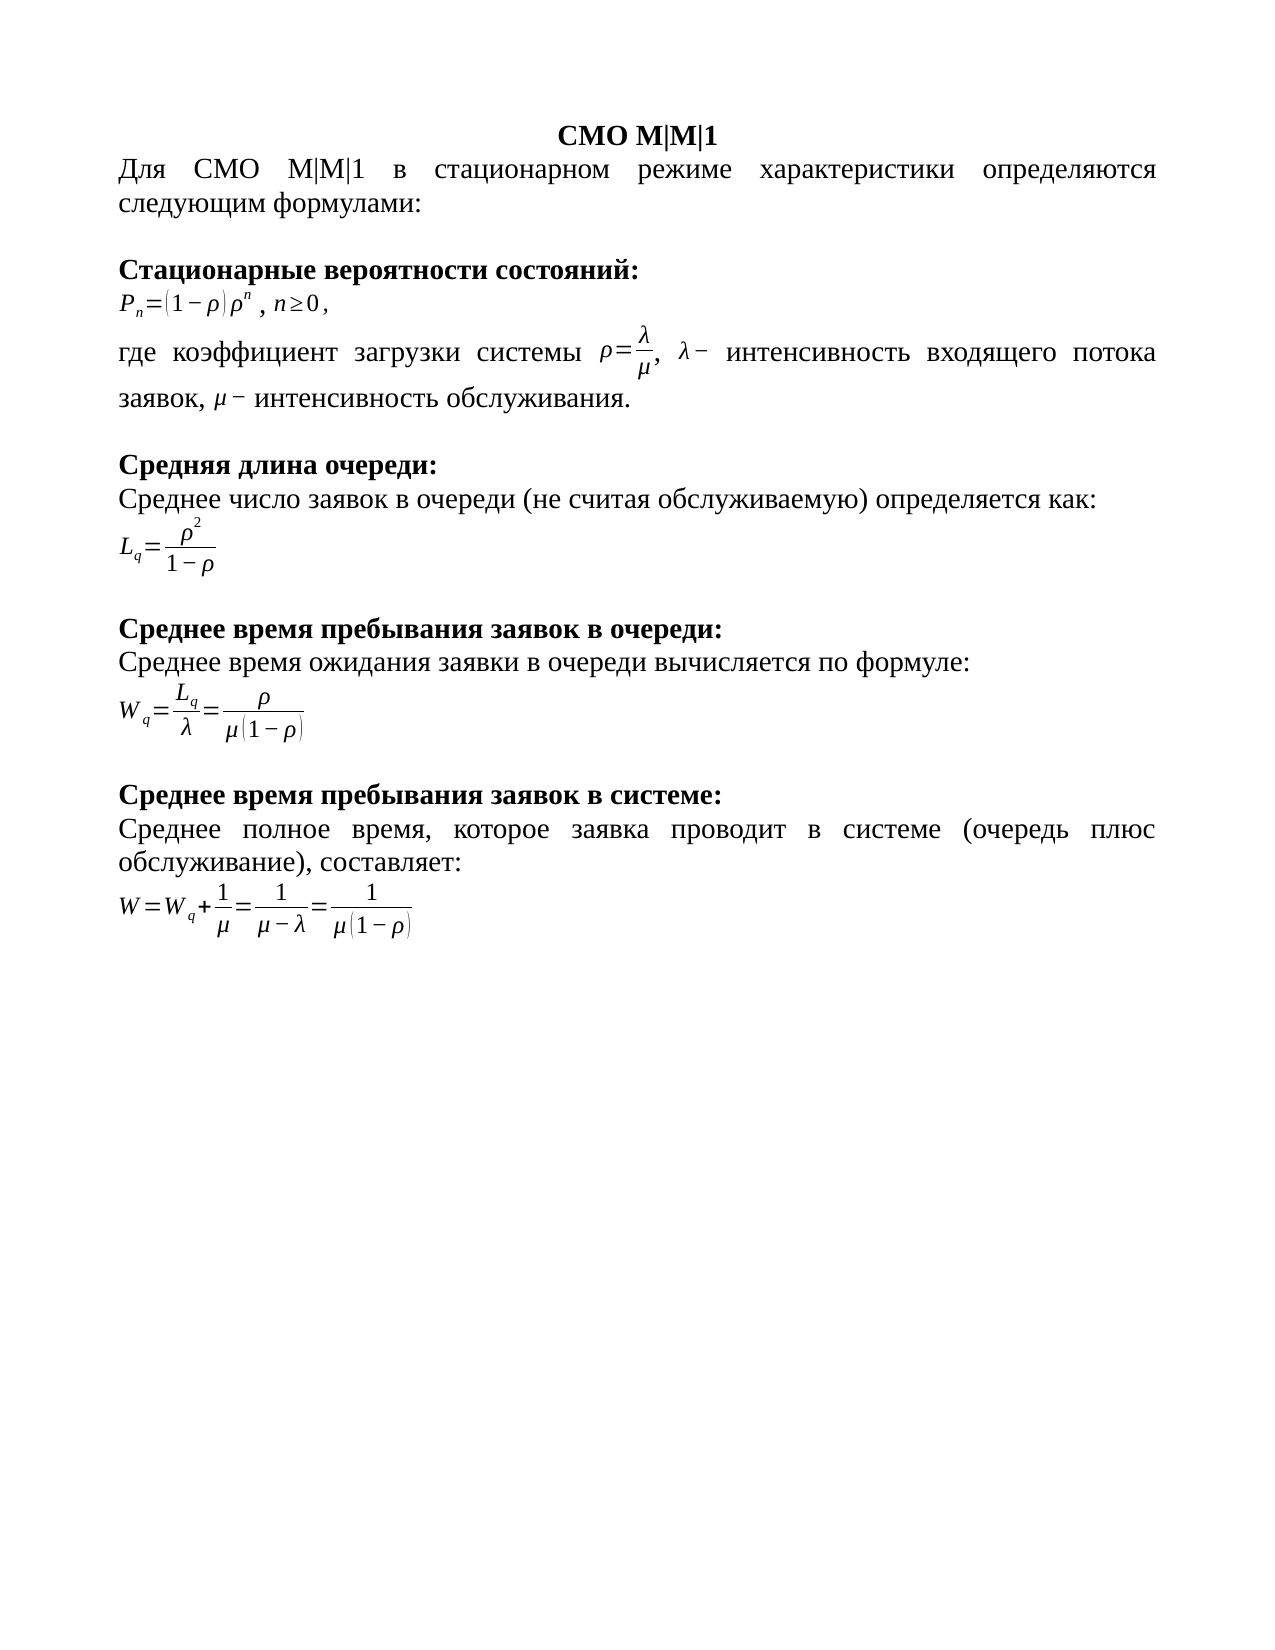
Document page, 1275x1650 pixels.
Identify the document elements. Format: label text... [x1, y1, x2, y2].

text Для СМО М|М|1 в стационарном режиме характеристики определяются следующим формулами: [118, 152, 1157, 219]
text Среднее время пребывания заявок в очереди: [118, 611, 1157, 644]
text Стационарные вероятности состояний: [118, 252, 1157, 286]
text Среднее время пребывания заявок в системе: [118, 777, 1157, 811]
text Среднее время ожидания заявки в очереди вычисляется по формуле: [118, 644, 1157, 678]
text Среднее число заявок в очереди (не считая обслуживаемую) определяется как: [118, 481, 1157, 514]
text , [118, 286, 1157, 321]
text где коэффициент загрузки системы , интенсивность входящего потока заявок, интенсивность обслуживания. [118, 321, 1157, 414]
text Средняя длина очереди: [118, 447, 1157, 481]
text Среднее полное время, которое заявка проводит в системе (очередь плюс обслуживание), составляет: [118, 811, 1157, 878]
subtitle СМО М|М|1 [118, 118, 1157, 152]
